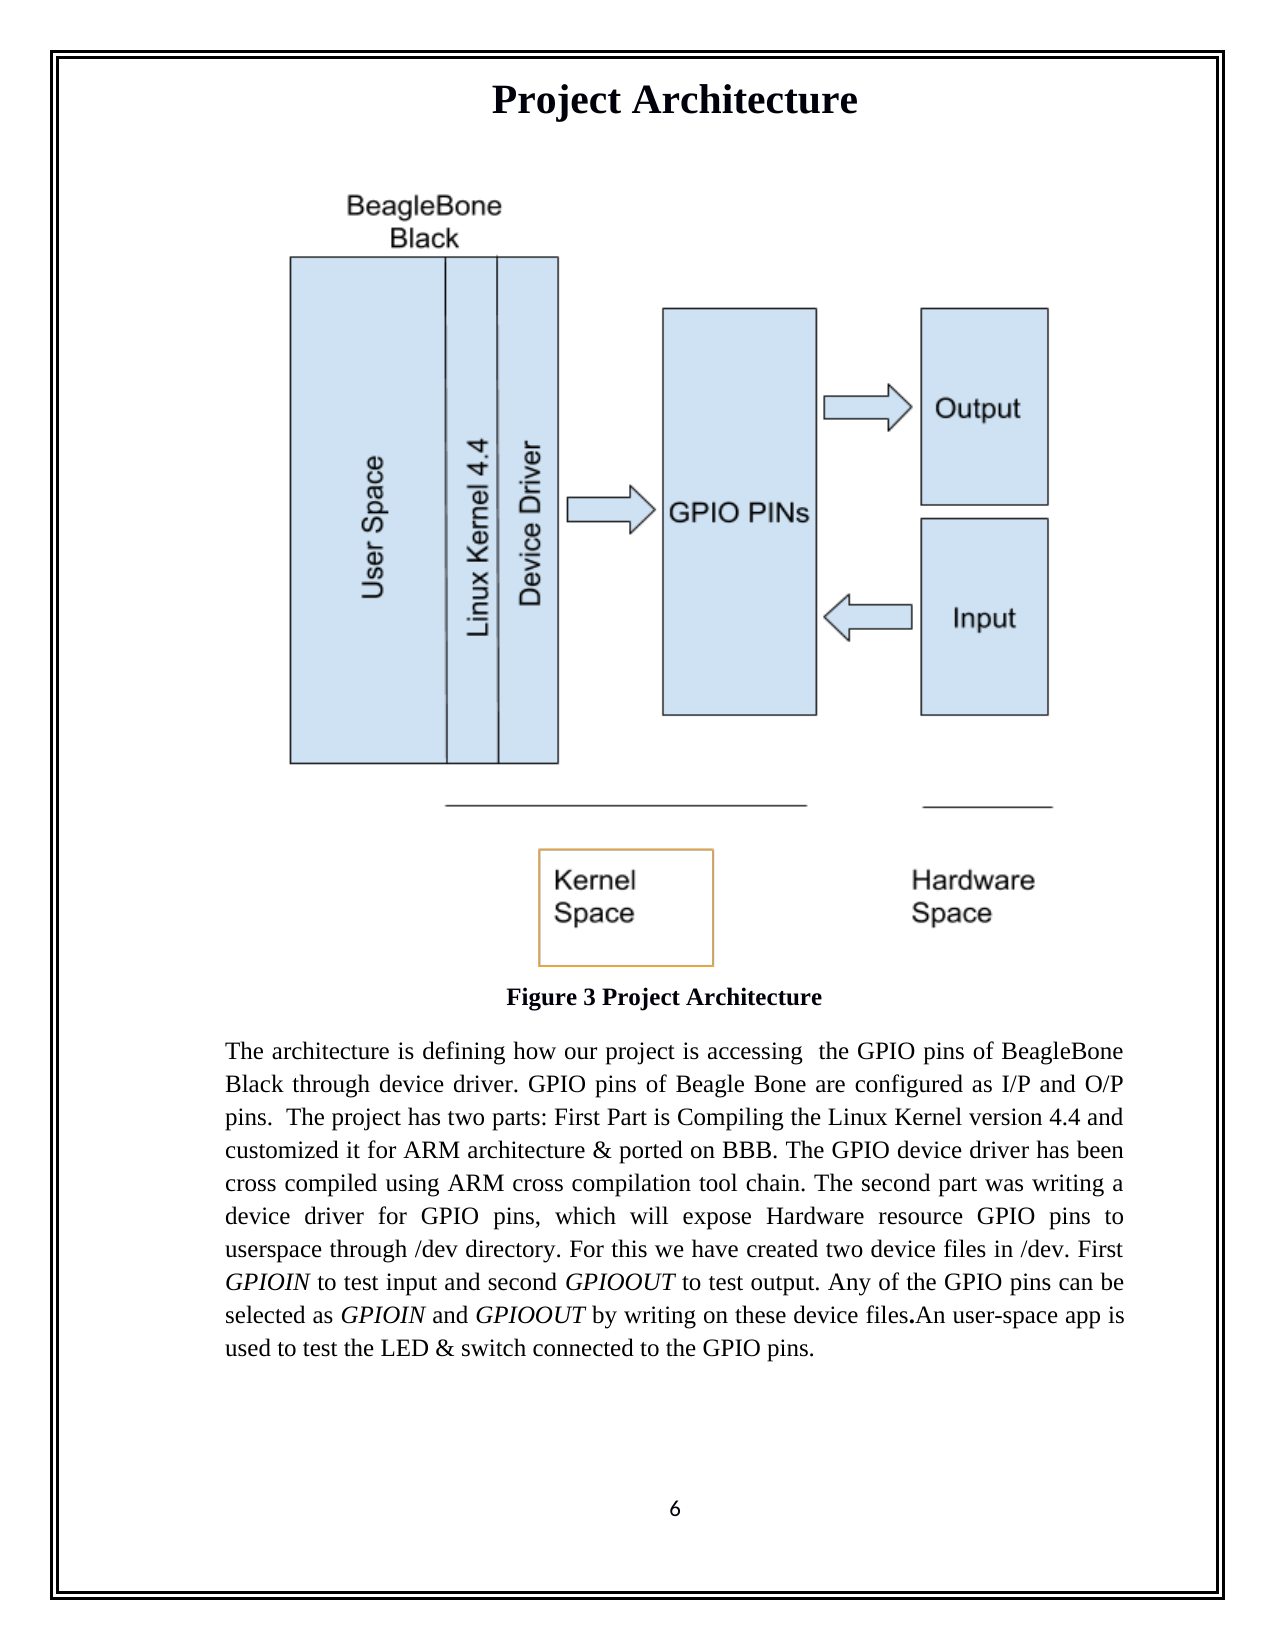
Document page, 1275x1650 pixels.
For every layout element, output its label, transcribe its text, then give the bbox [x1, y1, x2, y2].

text Project Architecture [225, 75, 1125, 123]
text Figure 3 Project Architecture [225, 850, 1125, 1011]
text The architecture is defining how our project is accessing the GPIO pins of BeagleBone Black through device driver. GPIO pins of Beagle Bone are configured as I/P and O/P pins. The project has two parts: First Part is Compiling the Linux Kernel version 4.4 and customized it for ARM architecture & ported on BBB. The GPIO device driver has been cross compiled using ARM cross compilation tool chain. The second part was writing a device driver for GPIO pins, which will expose Hardware resource GPIO pins to userspace through /dev directory. For this we have created two device files in /dev. First GPIOIN to test input and second GPIOOUT to test output. Any of the GPIO pins can be selected as GPIOIN and GPIOOUT by writing on these device files.An user-space app is used to test the LED & switch connected to the GPIO pins. [225, 1036, 1125, 1362]
picture [279, 181, 1071, 967]
